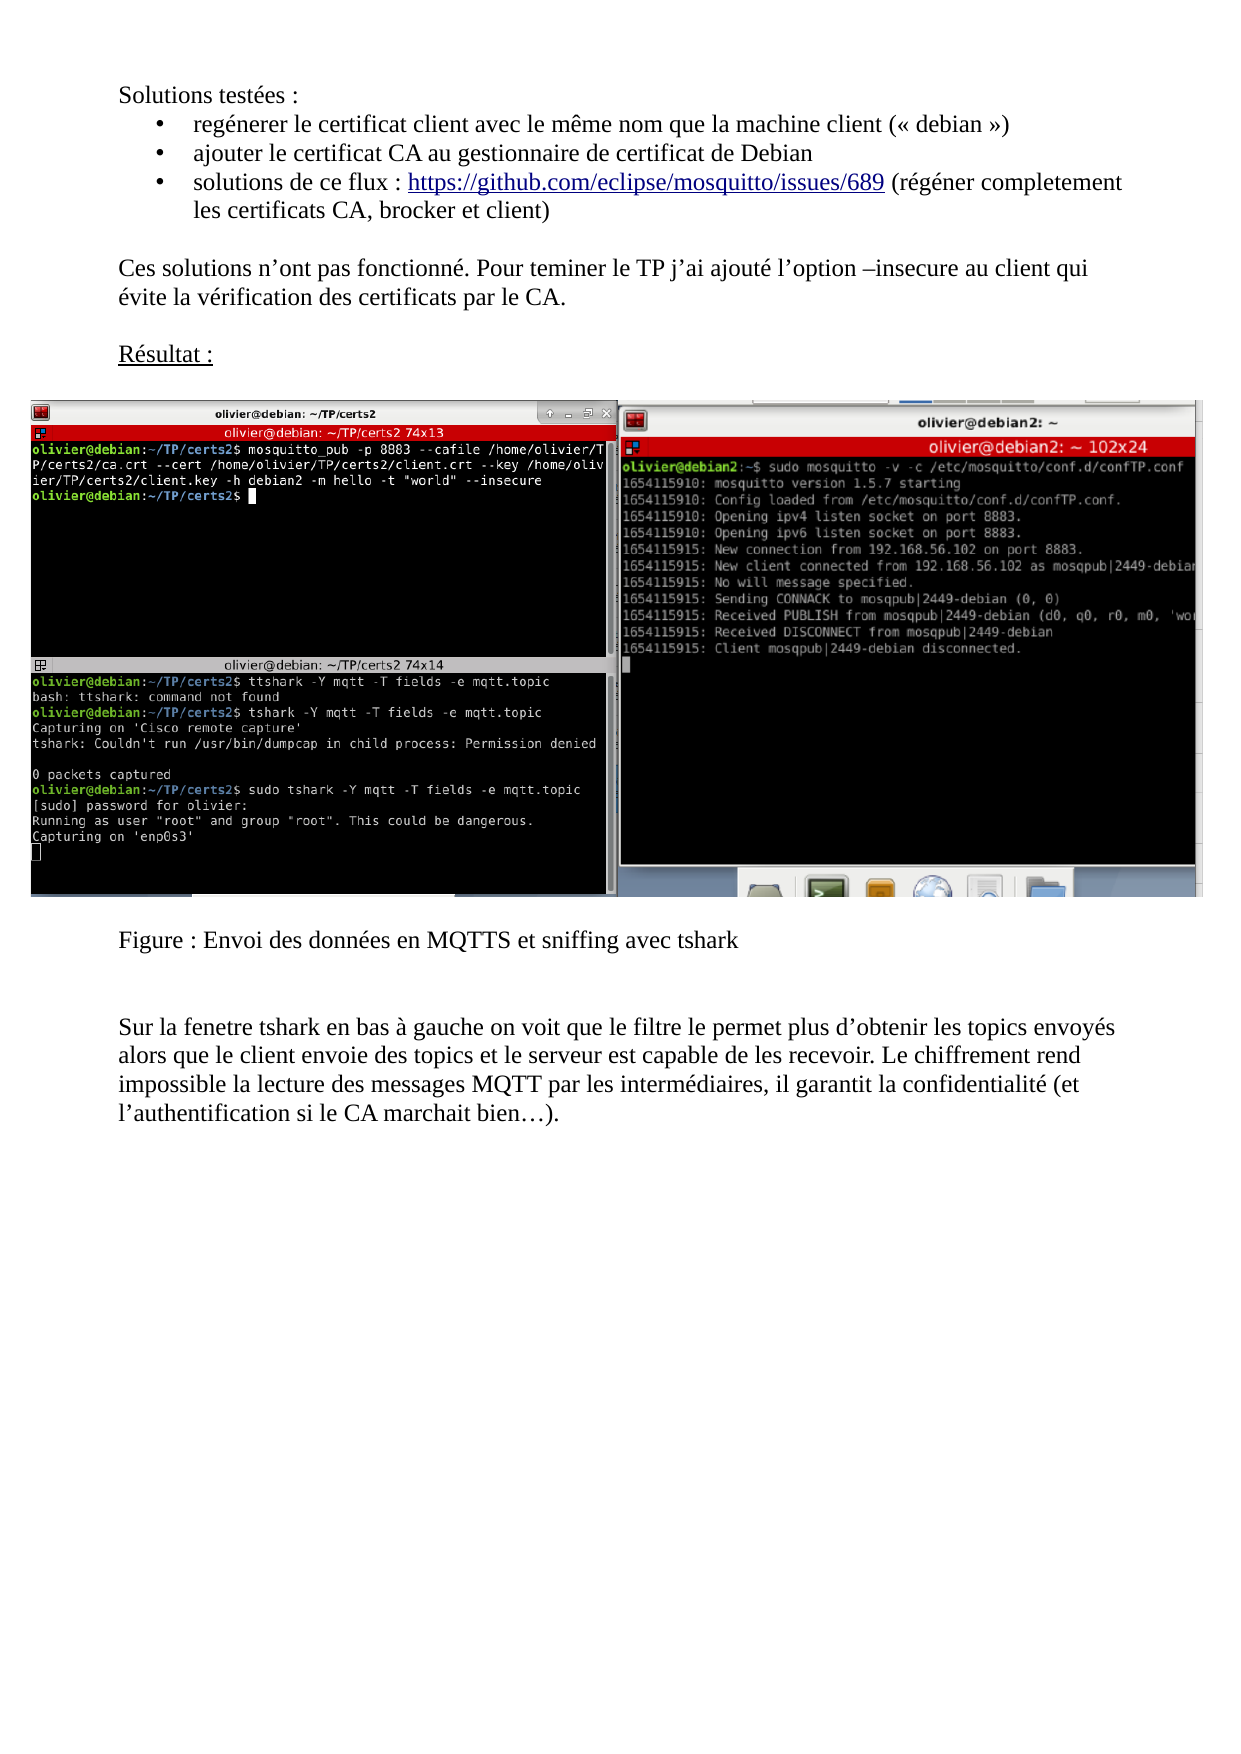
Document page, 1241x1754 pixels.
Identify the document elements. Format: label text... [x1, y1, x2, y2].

text Ces solutions n’ont pas fonctionné. Pour teminer le TP j’ai ajouté l’option –insecure au client qui évite la vérification des certificats par le CA. [118, 253, 1122, 311]
picture [30, 400, 1203, 897]
text Solutions testées : [118, 81, 1122, 109]
list regénerer le certificat client avec le même nom que la machine client (« debian ») [156, 109, 1122, 138]
list solutions de ce flux : https://github.com/eclipse/mosquitto/issues/689 (régéner completement les certificats CA, brocker et client) [156, 167, 1122, 224]
text Sur la fenetre tshark en bas à gauche on voit que le filtre le permet plus d’obtenir les topics envoyés alors que le client envoie des topics et le serveur est capable de les recevoir. Le chiffrement rend impossible la lecture des messages MQTT par les intermédiaires, il garantit la confidentialité (et l’authentification si le CA marchait bien…). [118, 1012, 1122, 1127]
text Résultat : [118, 339, 1122, 368]
text Figure : Envoi des données en MQTTS et sniffing avec tshark [118, 925, 1122, 954]
list ajouter le certificat CA au gestionnaire de certificat de Debian [156, 138, 1122, 167]
